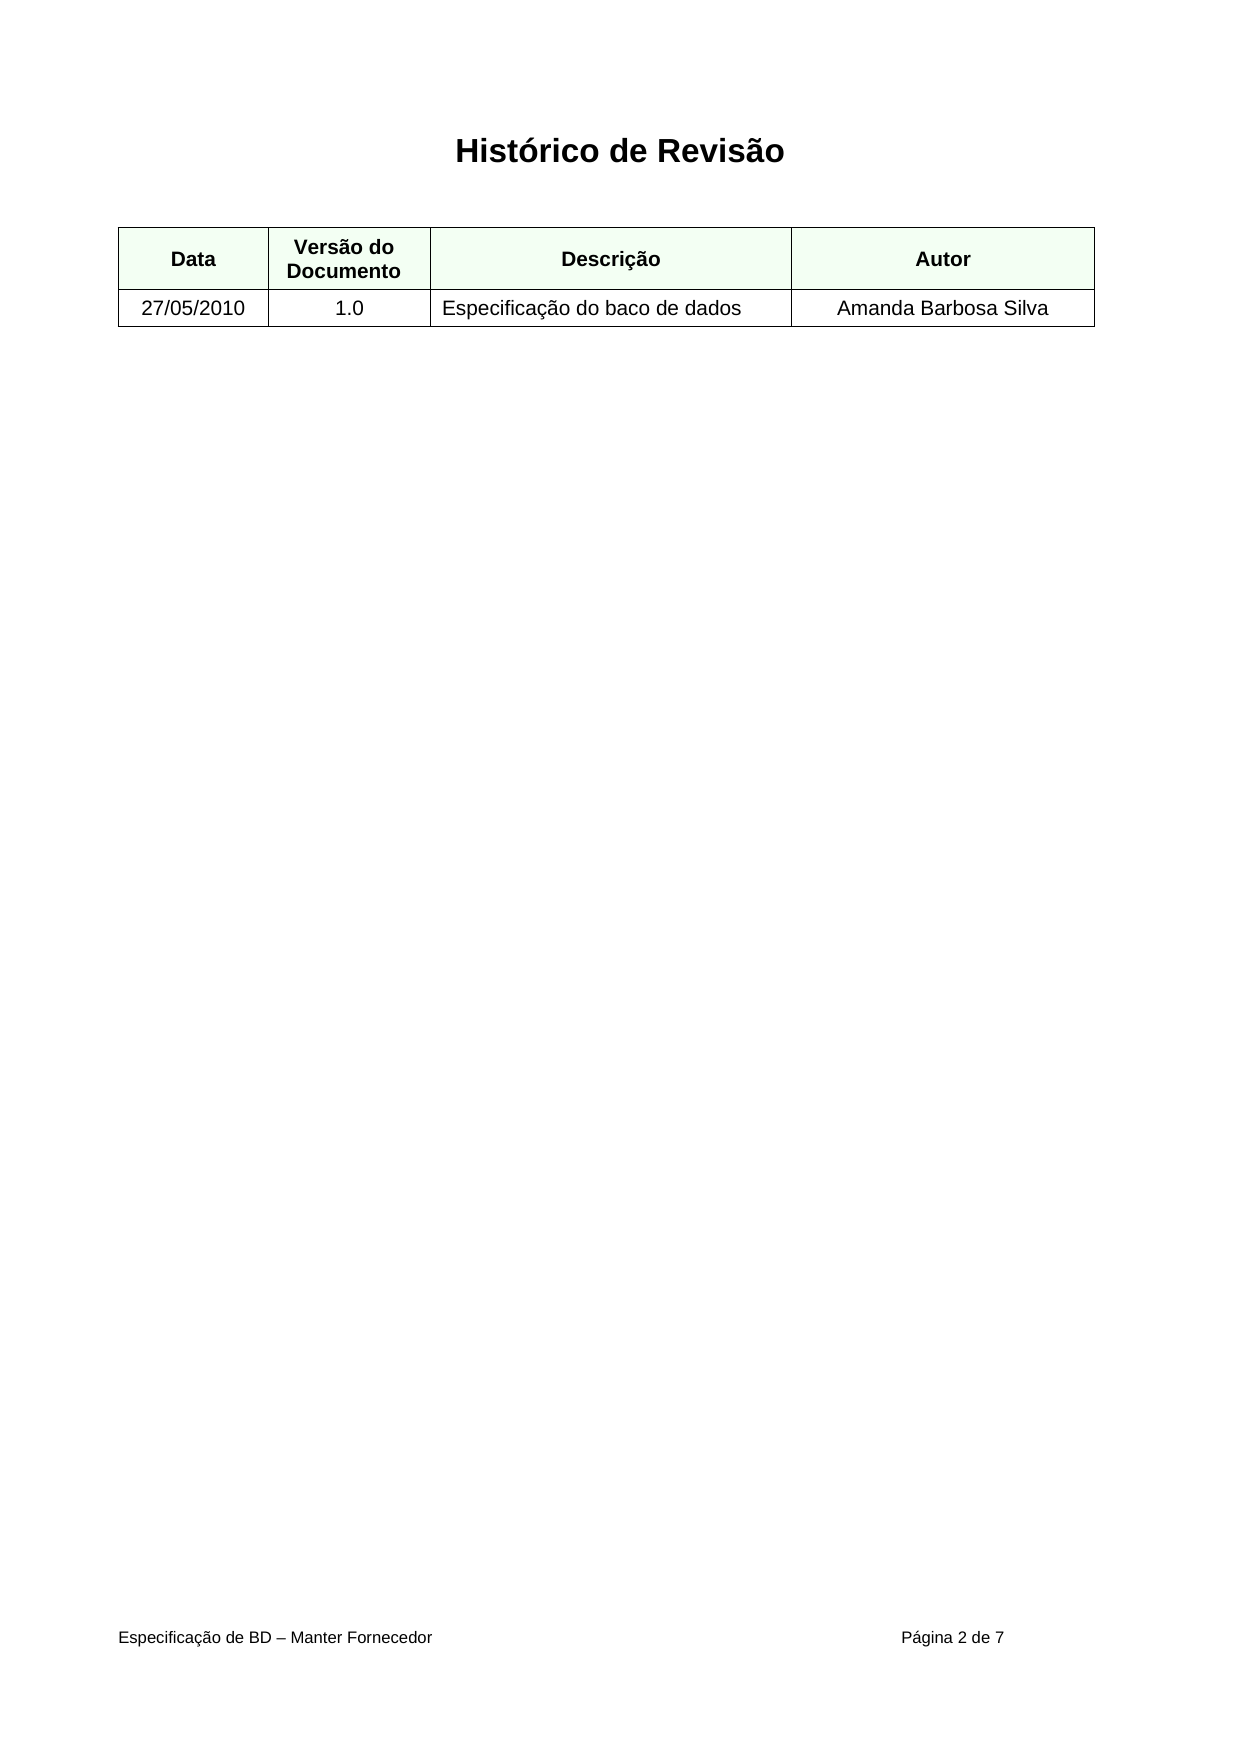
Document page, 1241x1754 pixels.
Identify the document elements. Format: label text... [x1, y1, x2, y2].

table_cell 27/05/2010 [119, 290, 268, 326]
text Histórico de Revisão [118, 131, 1122, 170]
table_cell Especificação do baco de dados [431, 290, 791, 326]
table_cell 1.0 [269, 290, 430, 326]
table_header Versão do Documento [269, 228, 430, 289]
table_header Autor [792, 228, 1094, 289]
table_header Data [119, 228, 268, 289]
table_cell Amanda Barbosa Silva [792, 290, 1094, 326]
table_header Descrição [431, 228, 791, 289]
